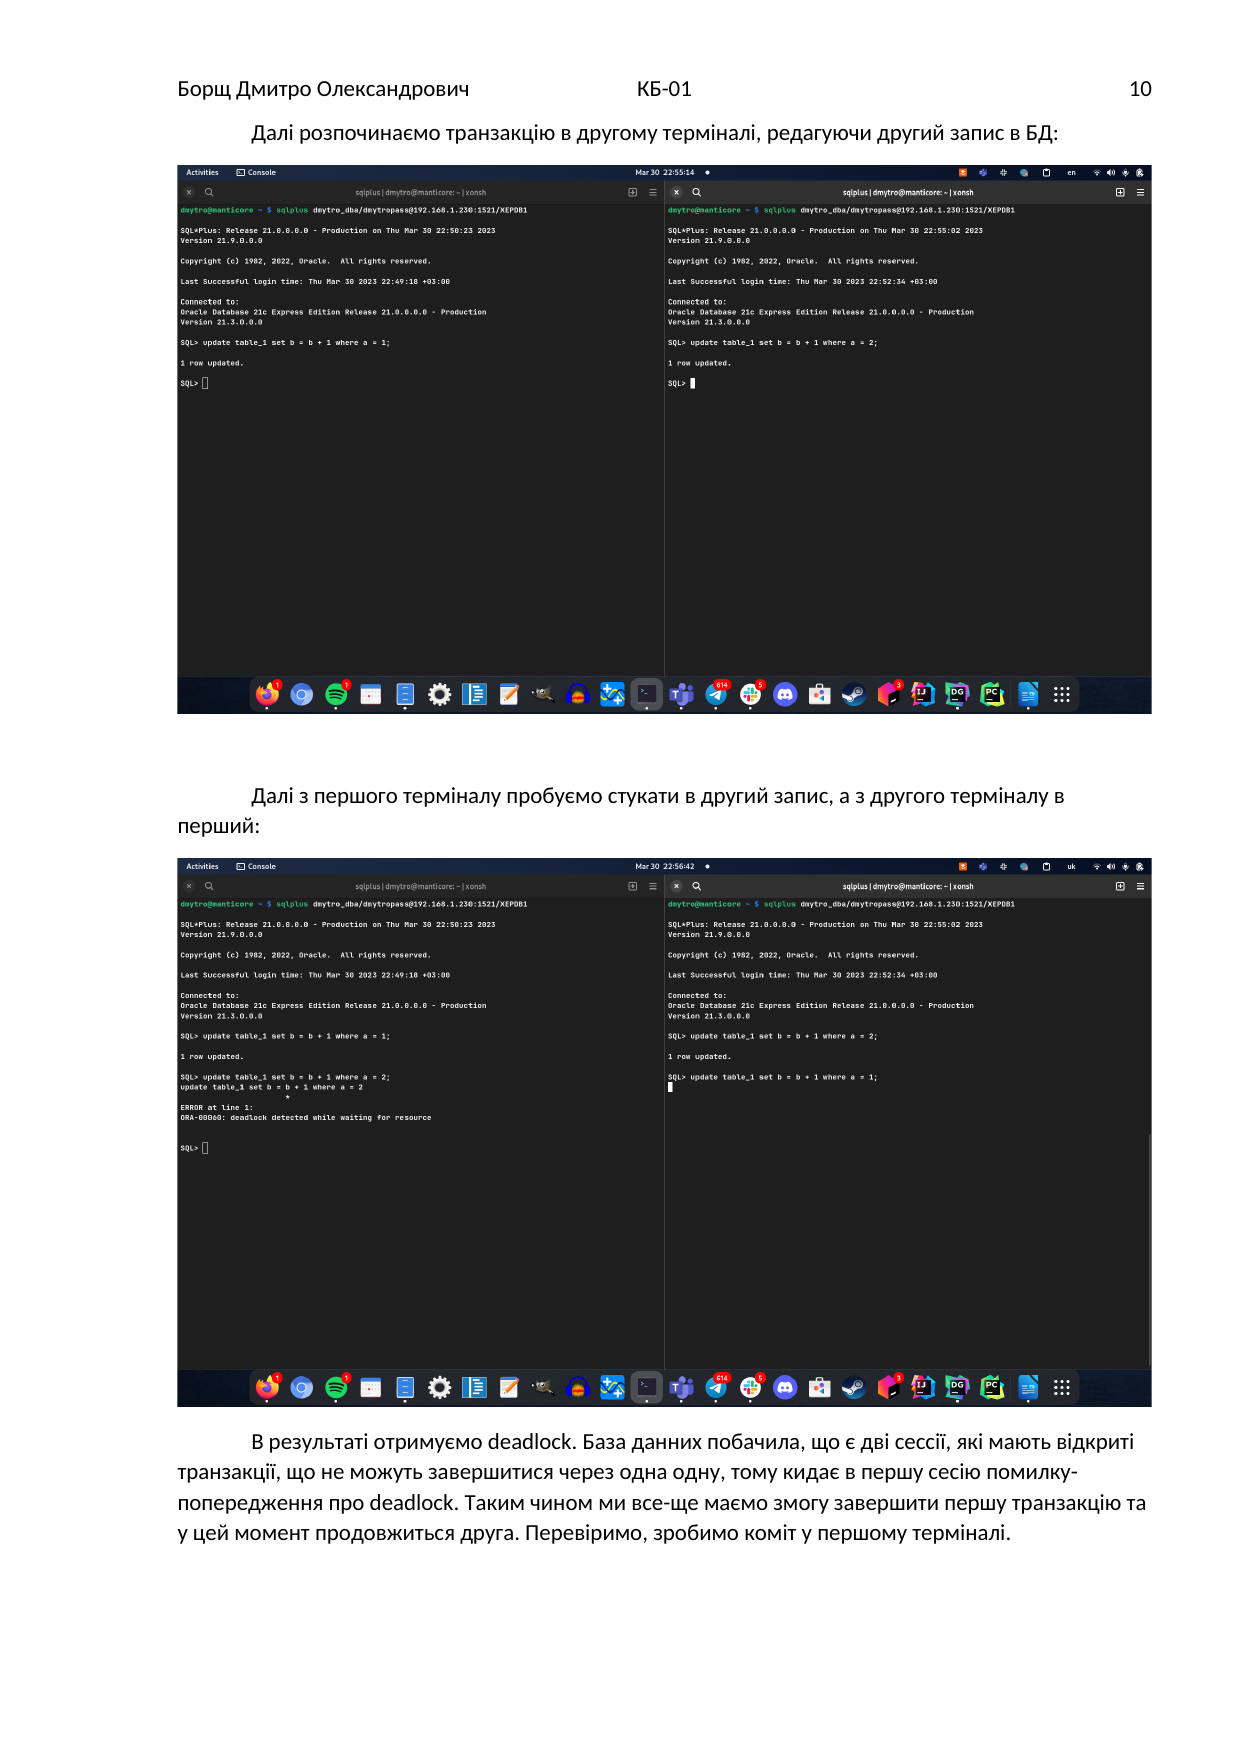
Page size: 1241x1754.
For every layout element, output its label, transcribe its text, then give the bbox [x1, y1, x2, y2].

picture [177, 165, 1152, 714]
picture [177, 858, 1152, 1407]
text Далі розпочинаємо транзакцію в другому терміналі, редагуючи другий запис в БД: [177, 118, 1152, 146]
text В результаті отримуємо deadlock. База данних побачила, що є дві сессії, які мають відкриті транзакції, що не можуть завершитися через одна одну, тому кидає в першу сесію помилку-попередження про deadlock. Таким чином ми все-ще маємо змогу завершити першу транзакцію та у цей момент продовжиться друга. Перевіримо, зробимо коміт у першому терміналі. [177, 1407, 1152, 1546]
text Далі з першого терміналу пробуємо стукати в другий запис, а з другого терміналу в перший: [177, 781, 1152, 839]
